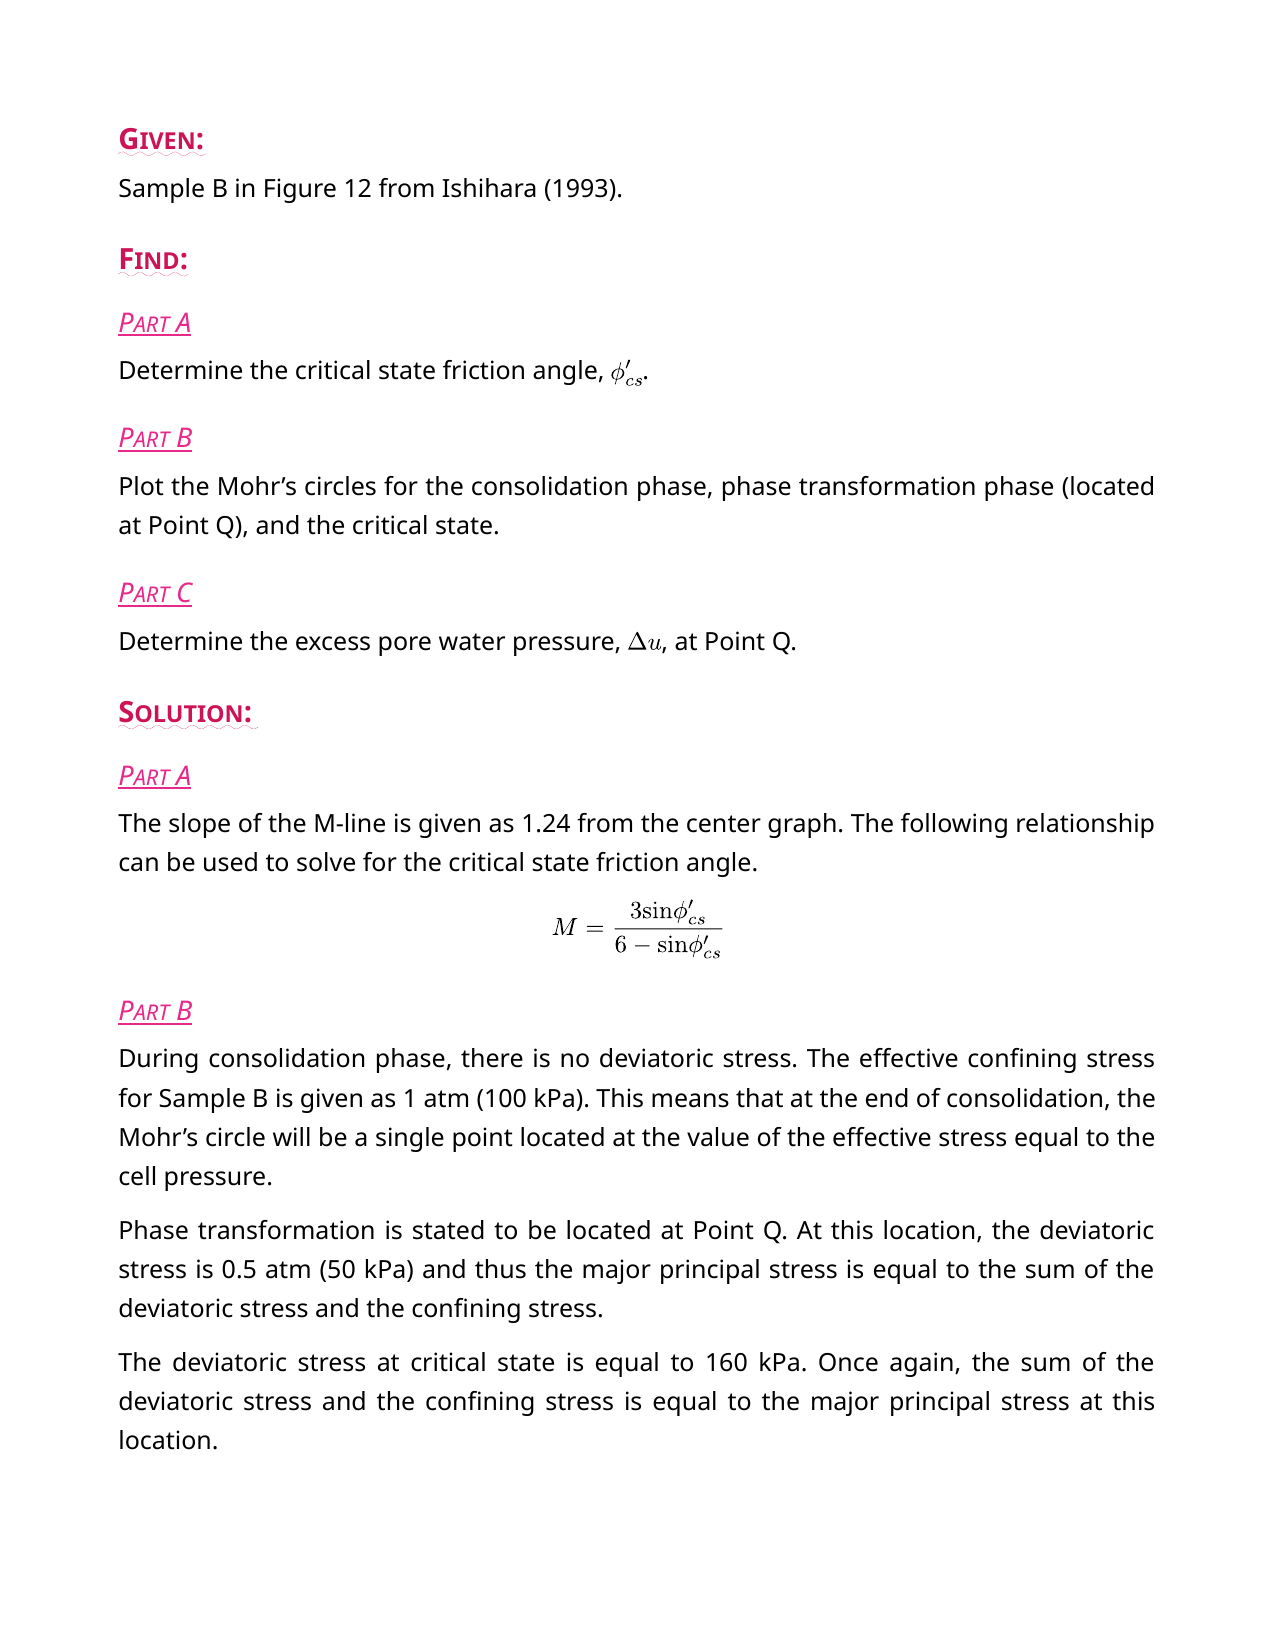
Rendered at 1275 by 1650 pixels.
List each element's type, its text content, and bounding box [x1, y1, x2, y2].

text Phase transformation is stated to be located at Point Q. At this location, the deviatoric stress is 0.5 atm (50 kPa) and thus the major principal stress is equal to the sum of the deviatoric stress and the confining stress. [118, 1212, 1157, 1325]
text The slope of the M-line is given as 1.24 from the center graph. The following relationship can be used to solve for the critical state friction angle. [118, 806, 1157, 879]
subtitle Part A [118, 303, 1157, 340]
subtitle Find: [118, 239, 1157, 278]
text Determine the critical state friction angle, . [118, 353, 1157, 387]
subtitle Part A [118, 756, 1157, 793]
text Determine the excess pore water pressure, , at Point Q. [118, 623, 1157, 657]
subtitle Part B [118, 419, 1157, 456]
text During consolidation phase, there is no deviatoric stress. The effective confining stress for Sample B is given as 1 atm (100 kPa). This means that at the end of consolidation, the Mohr’s circle will be a single point located at the value of the effective stress equal to the cell pressure. [118, 1041, 1157, 1193]
subtitle Part B [118, 992, 1157, 1028]
subtitle Given: [118, 118, 1157, 158]
subtitle Solution: [118, 691, 1157, 731]
text Sample B in Figure 12 from Ishihara (1993). [118, 170, 1157, 204]
text Plot the Mohr’s circles for the consolidation phase, phase transformation phase (located at Point Q), and the critical state. [118, 468, 1157, 542]
text The deviatoric stress at critical state is equal to 160 kPa. Once again, the sum of the deviatoric stress and the confining stress is equal to the major principal stress at this location. [118, 1344, 1157, 1457]
subtitle Part C [118, 574, 1157, 611]
